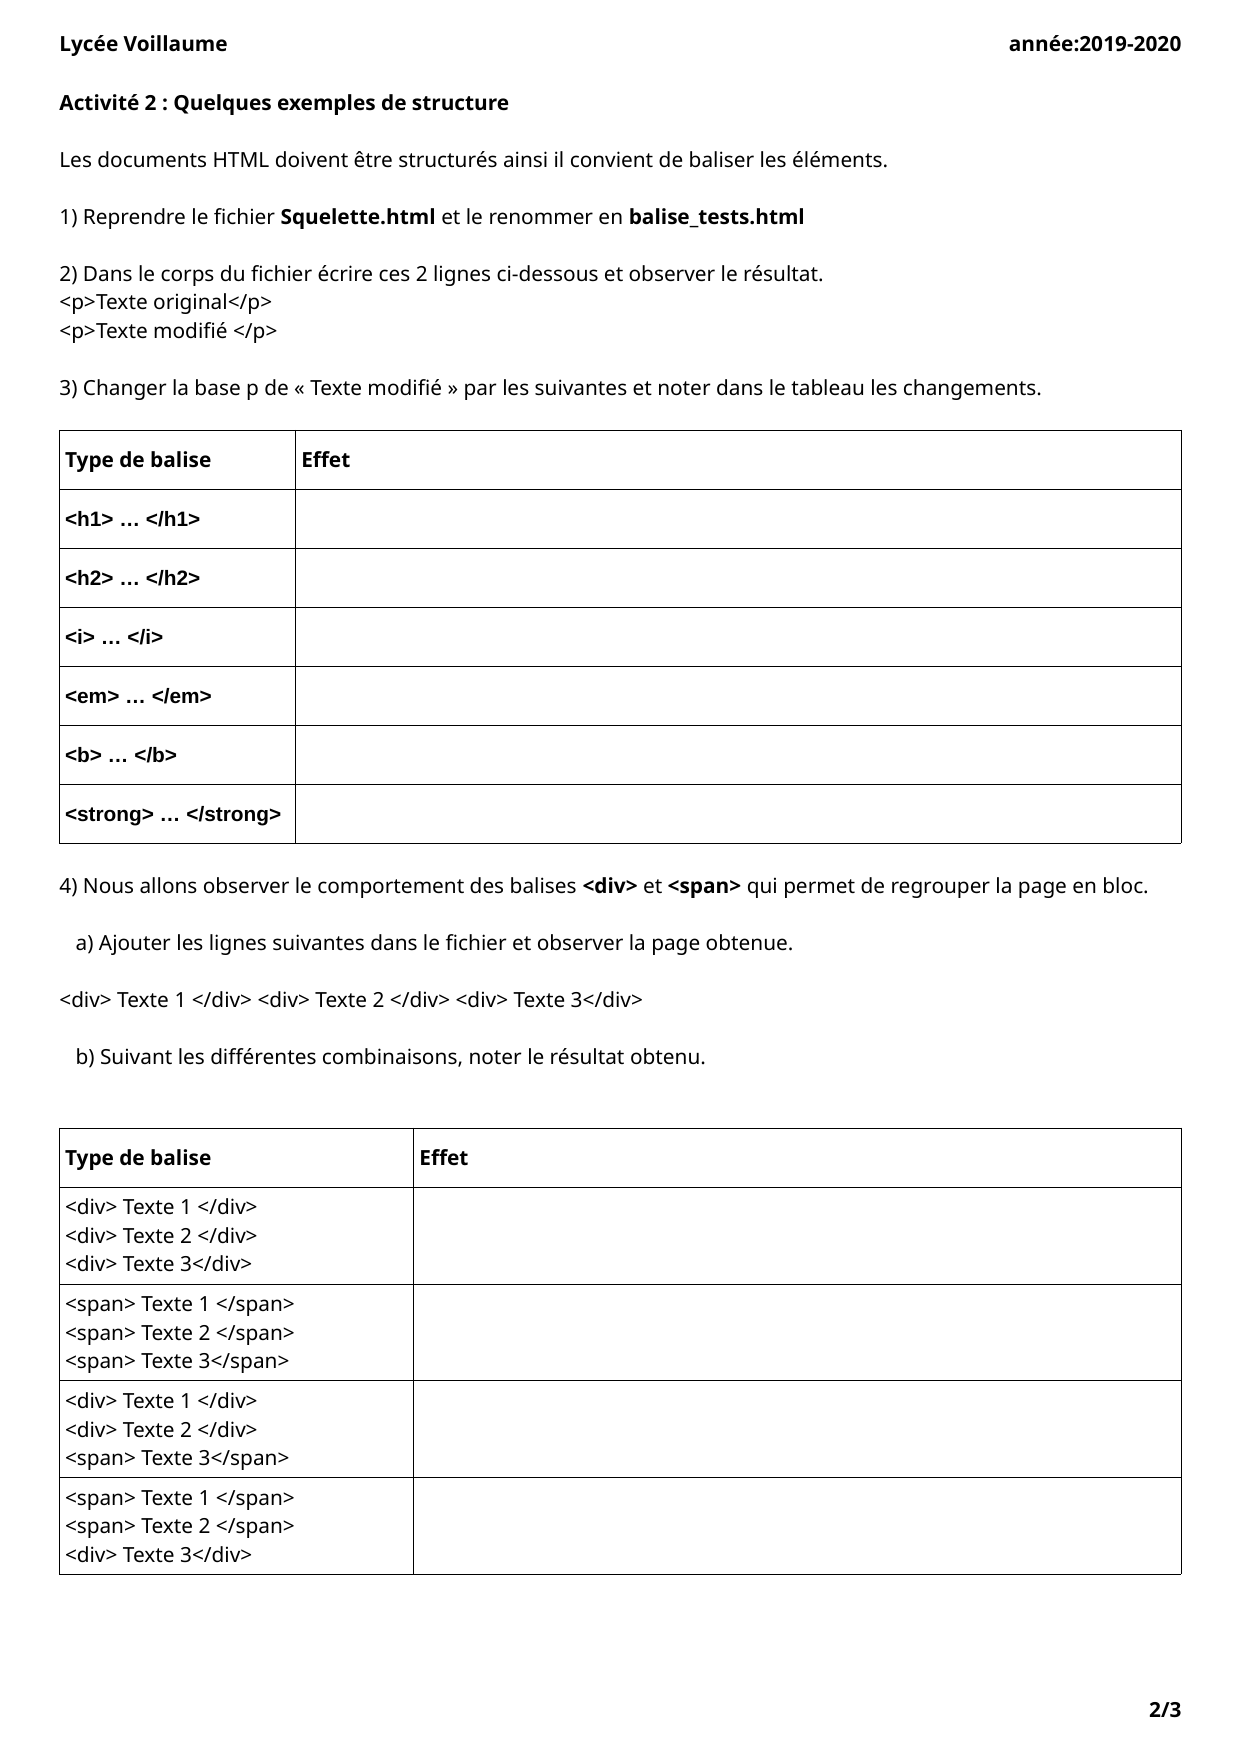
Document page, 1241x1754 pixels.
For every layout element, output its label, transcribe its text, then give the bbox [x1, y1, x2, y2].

table_cell <h2> … </h2> [60, 549, 295, 607]
table_cell <span> Texte 1 </span> <span> Texte 2 </span> <span> Texte 3</span> [60, 1285, 413, 1380]
table_cell <em> … </em> [60, 667, 295, 725]
text <div> Texte 1 </div> <div> Texte 2 </div> <div> Texte 3</div> [59, 985, 1181, 1014]
table_header Type de balise [60, 431, 295, 489]
text 1) Reprendre le fichier Squelette.html et le renommer en balise_tests.html [59, 202, 1181, 231]
table_cell <div> Texte 1 </div> <div> Texte 2 </div> <span> Texte 3</span> [60, 1381, 413, 1477]
text 3) Changer la base p de « Texte modifié » par les suivantes et noter dans le tableau les changements. [59, 373, 1181, 401]
table_cell [414, 1478, 1181, 1574]
text 2) Dans le corps du fichier écrire ces 2 lignes ci-dessous et observer le résultat. [59, 259, 1181, 287]
table_cell <div> Texte 1 </div> <div> Texte 2 </div> <div> Texte 3</div> [60, 1188, 413, 1283]
table_cell [296, 490, 1181, 548]
table_cell [296, 726, 1181, 784]
table_cell [296, 608, 1181, 666]
table_cell <i> … </i> [60, 608, 295, 666]
table_cell [296, 549, 1181, 607]
text a) Ajouter les lignes suivantes dans le fichier et observer la page obtenue. [59, 928, 1181, 957]
text b) Suivant les différentes combinaisons, noter le résultat obtenu. [59, 1042, 1181, 1071]
table_cell <strong> … </strong> [60, 785, 295, 843]
table_cell <h1> … </h1> [60, 490, 295, 548]
text 4) Nous allons observer le comportement des balises <div> et <span> qui permet de regrouper la page en bloc. [59, 872, 1181, 900]
table_cell [414, 1285, 1181, 1380]
table_cell [414, 1188, 1181, 1283]
table_cell [296, 785, 1181, 843]
text <p>Texte original</p> [59, 287, 1181, 316]
text Activité 2 : Quelques exemples de structure [59, 88, 1181, 117]
table_cell <b> … </b> [60, 726, 295, 784]
table_cell [296, 667, 1181, 725]
text <p>Texte modifié </p> [59, 316, 1181, 344]
table_header Effet [414, 1129, 1181, 1187]
table_header Type de balise [60, 1129, 413, 1187]
table_cell <span> Texte 1 </span> <span> Texte 2 </span> <div> Texte 3</div> [60, 1478, 413, 1574]
text Les documents HTML doivent être structurés ainsi il convient de baliser les éléments. [59, 145, 1181, 174]
table_cell [414, 1381, 1181, 1477]
table_header Effet [296, 431, 1181, 489]
